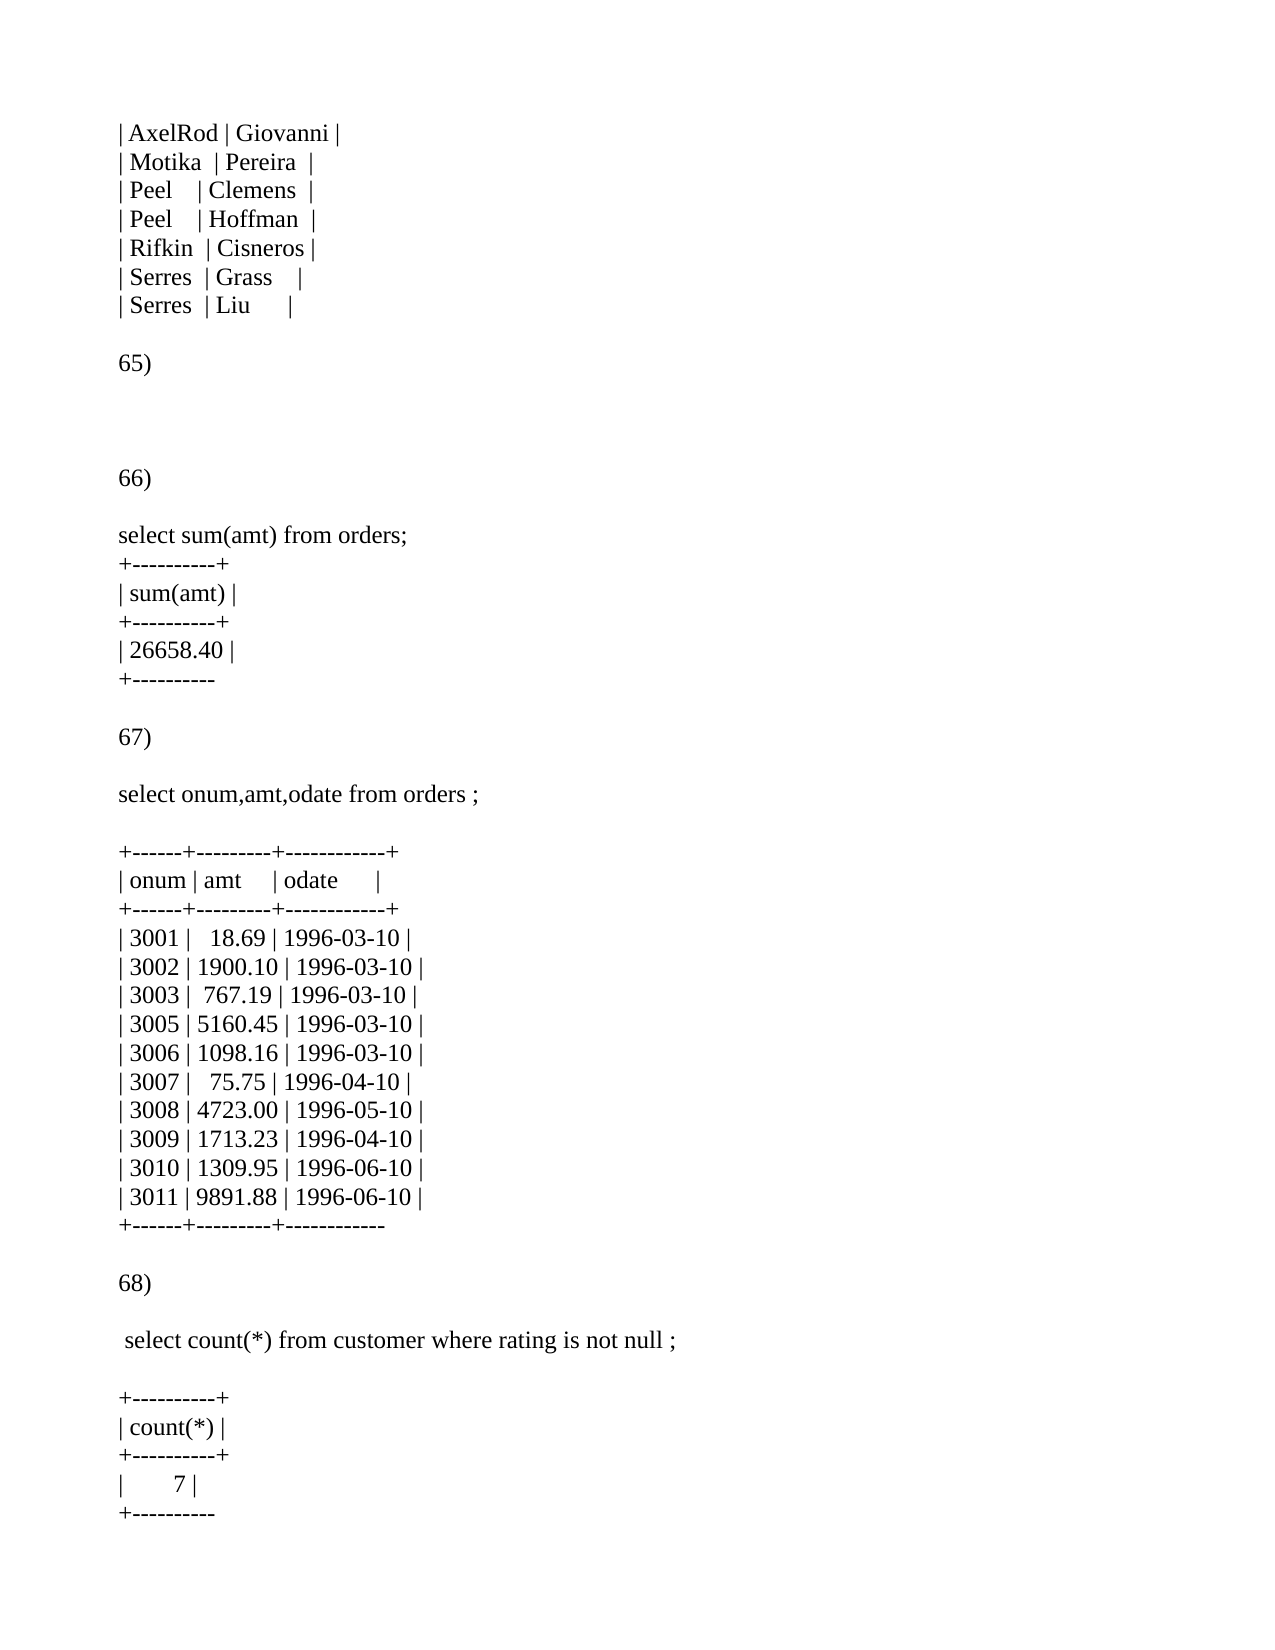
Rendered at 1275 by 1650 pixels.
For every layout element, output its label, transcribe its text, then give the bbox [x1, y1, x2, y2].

text | Motika | Pereira | [118, 147, 1157, 176]
text | 7 | [118, 1469, 1157, 1498]
text 67) [118, 722, 1157, 751]
text +----------+ [118, 607, 1157, 636]
text | Peel | Hoffman | [118, 204, 1157, 233]
text | sum(amt) | [118, 578, 1157, 607]
text | Serres | Grass | [118, 262, 1157, 291]
text | onum | amt | odate | [118, 866, 1157, 894]
text | Peel | Clemens | [118, 176, 1157, 204]
text +----------+ [118, 1441, 1157, 1469]
text select count(*) from customer where rating is not null ; [118, 1326, 1157, 1354]
text +----------+ [118, 549, 1157, 578]
text | Rifkin | Cisneros | [118, 233, 1157, 262]
text | 3008 | 4723.00 | 1996-05-10 | [118, 1096, 1157, 1124]
text select sum(amt) from orders; [118, 521, 1157, 549]
text +------+---------+------------+ [118, 894, 1157, 923]
text 66) [118, 463, 1157, 492]
text | 3002 | 1900.10 | 1996-03-10 | [118, 952, 1157, 981]
text +------+---------+------------+ [118, 837, 1157, 866]
text | 3006 | 1098.16 | 1996-03-10 | [118, 1038, 1157, 1067]
text | 3005 | 5160.45 | 1996-03-10 | [118, 1009, 1157, 1038]
text | 3001 | 18.69 | 1996-03-10 | [118, 923, 1157, 952]
text | 3009 | 1713.23 | 1996-04-10 | [118, 1124, 1157, 1153]
text | Serres | Liu | [118, 291, 1157, 319]
text | 3011 | 9891.88 | 1996-06-10 | [118, 1182, 1157, 1211]
text select onum,amt,odate from orders ; [118, 779, 1157, 808]
text | AxelRod | Giovanni | [118, 118, 1157, 147]
text +------+---------+------------ [118, 1211, 1157, 1239]
text +---------- [118, 1498, 1157, 1527]
text | count(*) | [118, 1412, 1157, 1441]
text | 26658.40 | [118, 636, 1157, 664]
text +----------+ [118, 1383, 1157, 1412]
text | 3007 | 75.75 | 1996-04-10 | [118, 1067, 1157, 1096]
text 68) [118, 1268, 1157, 1297]
text | 3010 | 1309.95 | 1996-06-10 | [118, 1153, 1157, 1182]
text +---------- [118, 664, 1157, 693]
text 65) [118, 348, 1157, 377]
text | 3003 | 767.19 | 1996-03-10 | [118, 981, 1157, 1009]
